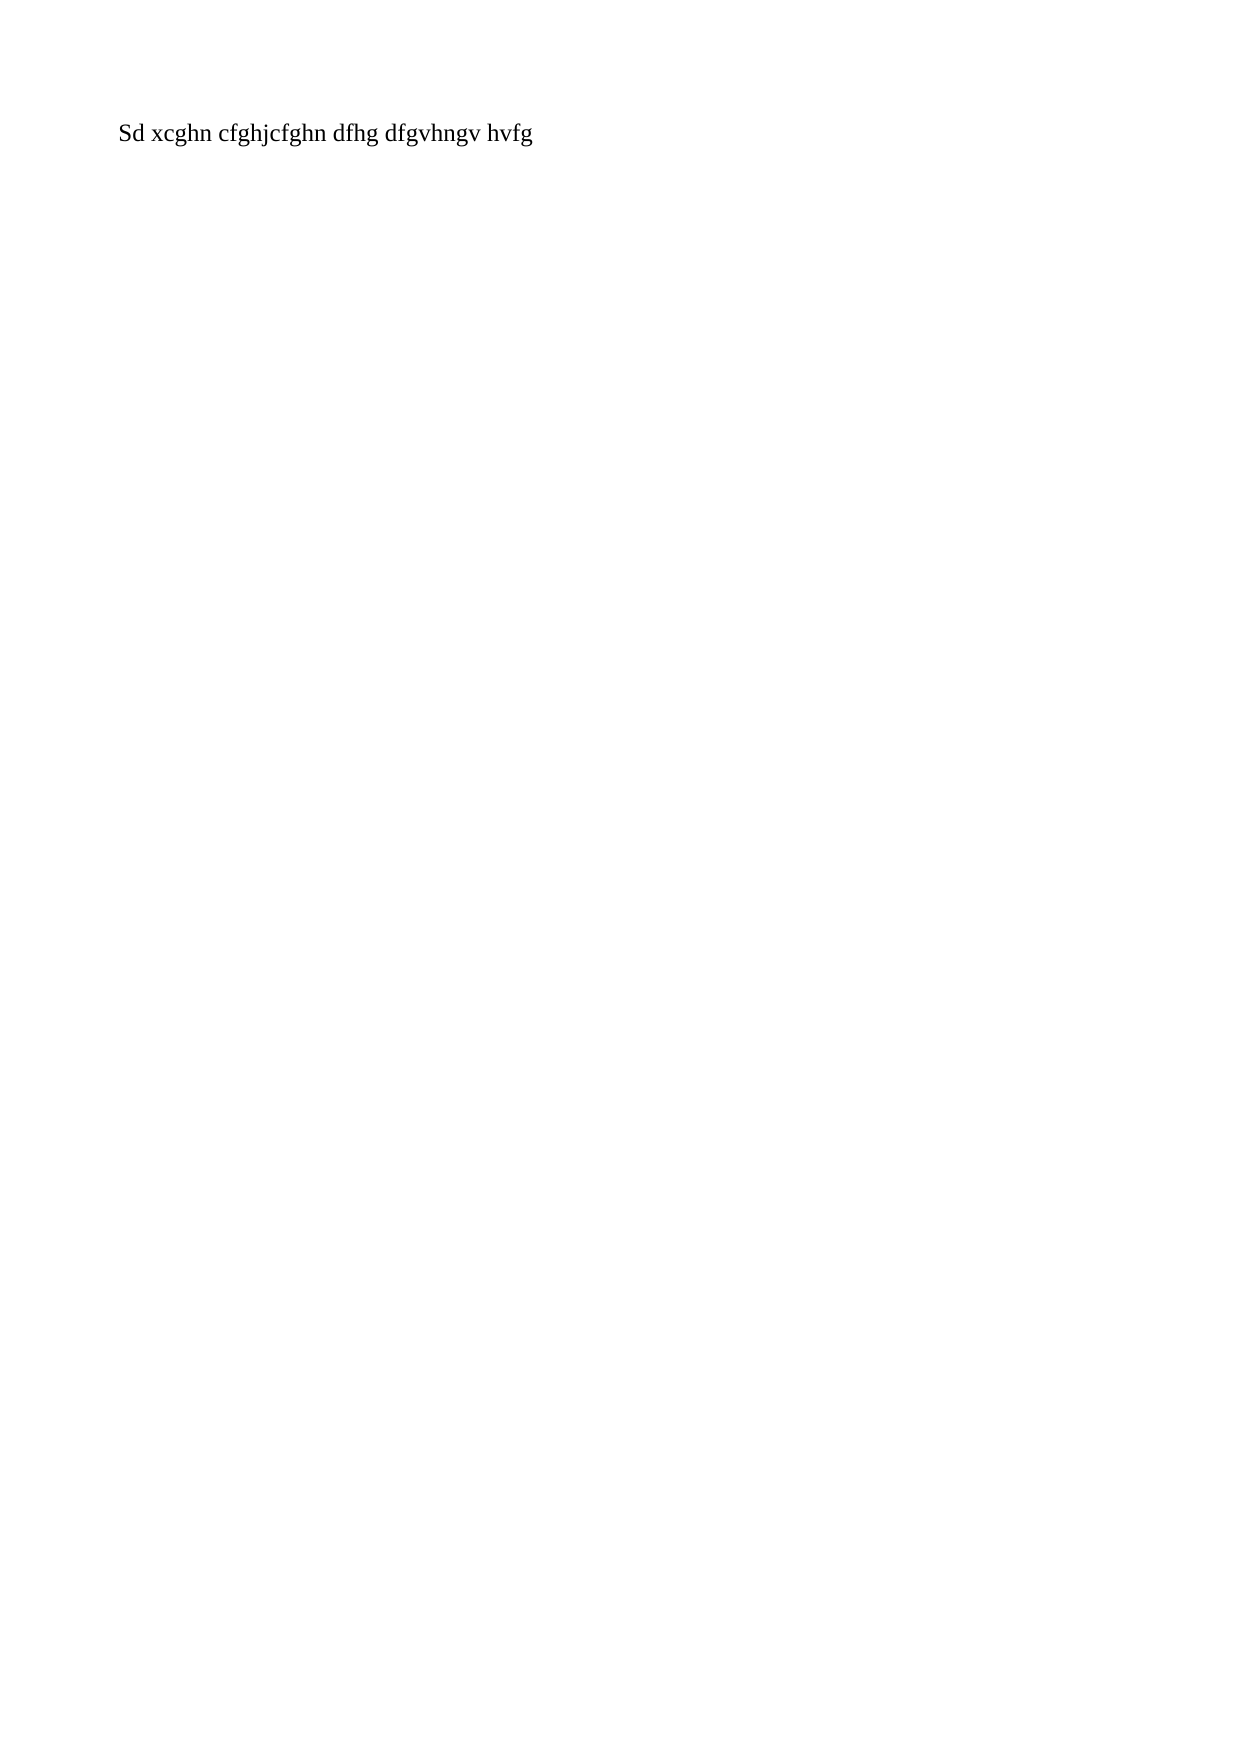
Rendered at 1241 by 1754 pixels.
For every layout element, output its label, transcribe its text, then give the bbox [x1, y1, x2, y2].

text Sd xcghn cfghjcfghn dfhg dfgvhngv hvfg [118, 118, 1122, 147]
